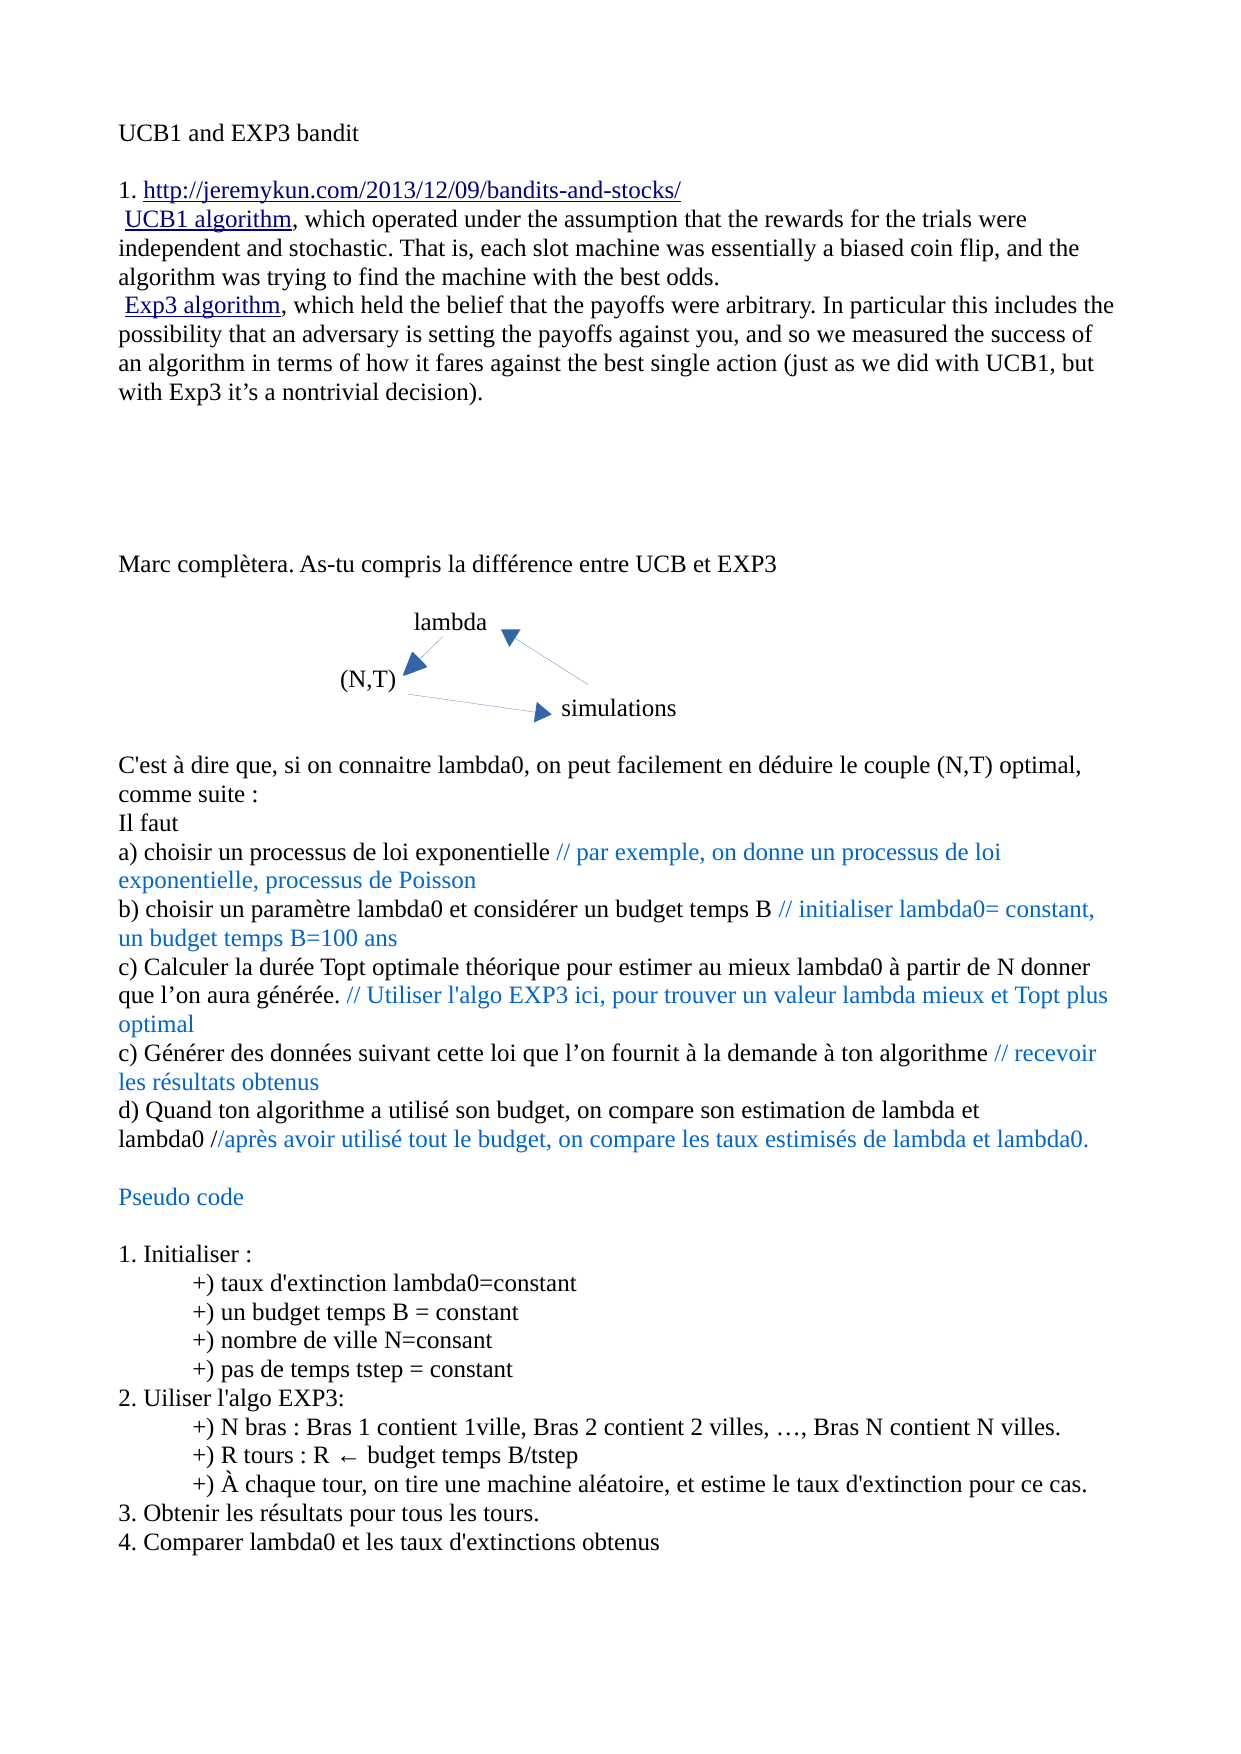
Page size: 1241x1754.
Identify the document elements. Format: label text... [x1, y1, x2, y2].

text C'est à dire que, si on connaitre lambda0, on peut facilement en déduire le couple (N,T) optimal, comme suite : [118, 751, 1122, 808]
text 1. http://jeremykun.com/2013/12/09/bandits-and-stocks/ [118, 176, 1122, 204]
text +) un budget temps B = constant [118, 1297, 1122, 1326]
text UCB1 algorithm, which operated under the assumption that the rewards for the trials were independent and stochastic. That is, each slot machine was essentially a biased coin flip, and the algorithm was trying to find the machine with the best odds. [118, 204, 1122, 291]
text 3. Obtenir les résultats pour tous les tours. [118, 1498, 1122, 1527]
text +) N bras : Bras 1 contient 1ville, Bras 2 contient 2 villes, …, Bras N contient N villes. [118, 1412, 1122, 1441]
text 4. Comparer lambda0 et les taux d'extinctions obtenus [118, 1527, 1122, 1556]
text 1. Initialiser : [118, 1239, 1122, 1268]
text +) R tours : R ← budget temps B/tstep [118, 1441, 1122, 1469]
text 2. Uiliser l'algo EXP3: [118, 1383, 1122, 1412]
text UCB1 and EXP3 bandit [118, 118, 1122, 147]
text lambda [118, 607, 1122, 636]
text +) À chaque tour, on tire une machine aléatoire, et estime le taux d'extinction pour ce cas. [118, 1469, 1122, 1498]
text Exp3 algorithm, which held the belief that the payoffs were arbitrary. In particular this includes the possibility that an adversary is setting the payoffs against you, and so we measured the success of an algorithm in terms of how it fares against the best single action (just as we did with UCB1, but with Exp3 it’s a nontrivial decision). [118, 291, 1122, 406]
text Pseudo code [118, 1182, 1122, 1211]
text simulations [118, 693, 1122, 722]
text Marc complètera. As-tu compris la différence entre UCB et EXP3 [118, 492, 1122, 578]
text +) taux d'extinction lambda0=constant [118, 1268, 1122, 1297]
text (N,T) [118, 664, 1122, 693]
text +) nombre de ville N=consant [118, 1326, 1122, 1354]
text +) pas de temps tstep = constant [118, 1354, 1122, 1383]
text Il faut a) choisir un processus de loi exponentielle // par exemple, on donne un processus de loi exponentielle, processus de Poisson b) choisir un paramètre lambda0 et considérer un budget temps B // initialiser lambda0= constant, un budget temps B=100 ans c) Calculer la durée Topt optimale théorique pour estimer au mieux lambda0 à partir de N donner que l’on aura générée. // Utiliser l'algo EXP3 ici, pour trouver un valeur lambda mieux et Topt plus optimal c) Générer des données suivant cette loi que l’on fournit à la demande à ton algorithme // recevoir les résultats obtenus d) Quand ton algorithme a utilisé son budget, on compare son estimation de lambda et lambda0 //après avoir utilisé tout le budget, on compare les taux estimisés de lambda et lambda0. [118, 808, 1122, 1153]
